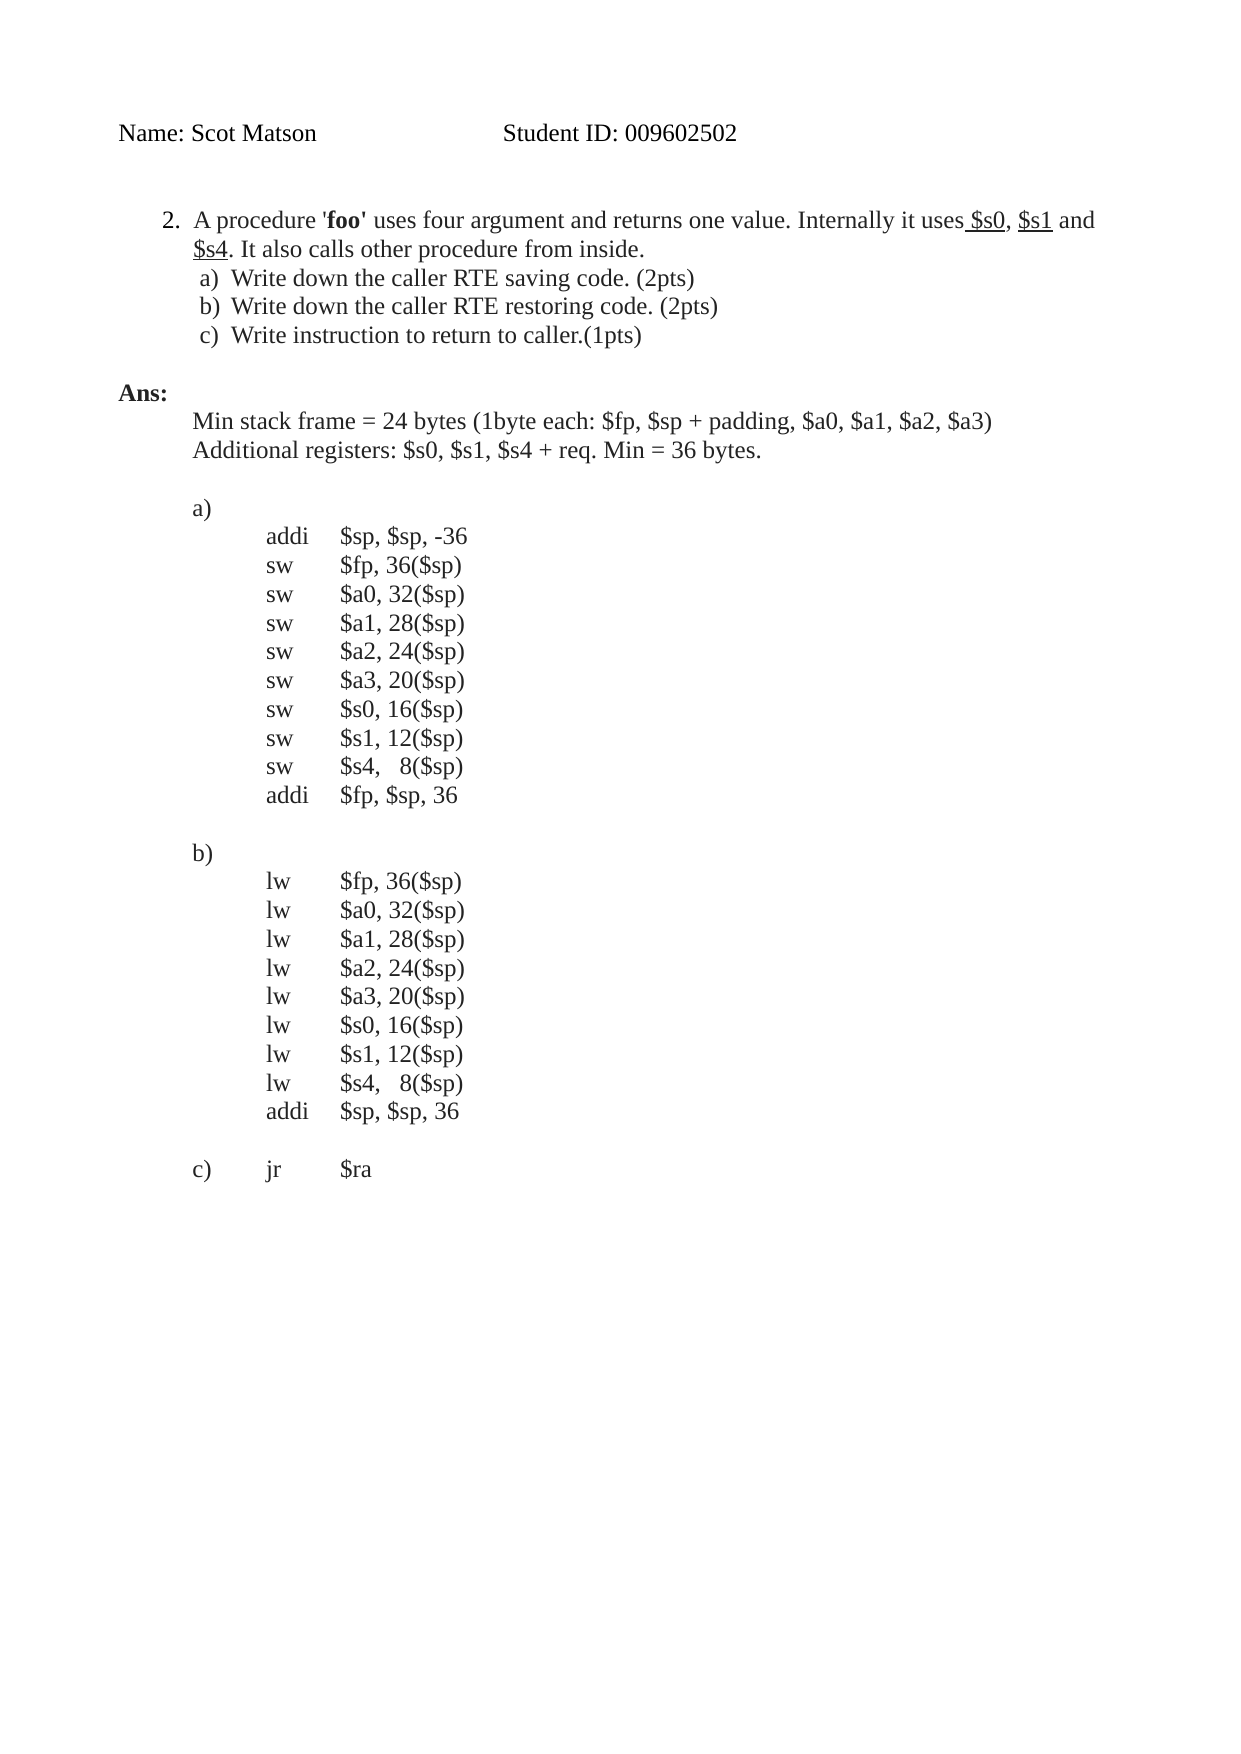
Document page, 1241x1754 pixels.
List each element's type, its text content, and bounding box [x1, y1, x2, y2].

text addi $sp, $sp, 36 [118, 1096, 1122, 1125]
text addi $fp, $sp, 36 [118, 780, 1122, 809]
text Additional registers: $s0, $s1, $s4 + req. Min = 36 bytes. [118, 435, 1122, 464]
text c) jr $ra [118, 1154, 1122, 1183]
text lw $s1, 12($sp) [118, 1039, 1122, 1068]
list A procedure 'foo' uses four argument and returns one value. Internally it uses $s0, $s1 and $s4. It also calls other procedure from inside. [156, 205, 1122, 263]
text lw $a2, 24($sp) [118, 953, 1122, 981]
text sw $a2, 24($sp) [118, 636, 1122, 665]
text a) [118, 493, 1122, 521]
text lw $a0, 32($sp) [118, 895, 1122, 924]
text sw $a0, 32($sp) [118, 579, 1122, 608]
text Ans: [118, 378, 1122, 406]
text addi $sp, $sp, -36 [118, 521, 1122, 550]
text sw $a3, 20($sp) [118, 665, 1122, 694]
text b) [118, 838, 1122, 866]
text sw $fp, 36($sp) [118, 550, 1122, 579]
list Write down the caller RTE saving code. (2pts) [193, 263, 1122, 291]
text lw $a3, 20($sp) [118, 981, 1122, 1010]
text sw $s1, 12($sp) [118, 723, 1122, 751]
text sw $s4, 8($sp) [118, 751, 1122, 780]
text lw $s4, 8($sp) [118, 1068, 1122, 1096]
list Write down the caller RTE restoring code. (2pts) [193, 291, 1122, 320]
text lw $fp, 36($sp) [118, 866, 1122, 895]
text Min stack frame = 24 bytes (1byte each: $fp, $sp + padding, $a0, $a1, $a2, $a3) [118, 406, 1122, 435]
text lw $a1, 28($sp) [118, 924, 1122, 953]
list Write instruction to return to caller.(1pts) [193, 320, 1122, 349]
text lw $s0, 16($sp) [118, 1010, 1122, 1039]
text sw $a1, 28($sp) [118, 608, 1122, 636]
text sw $s0, 16($sp) [118, 694, 1122, 723]
